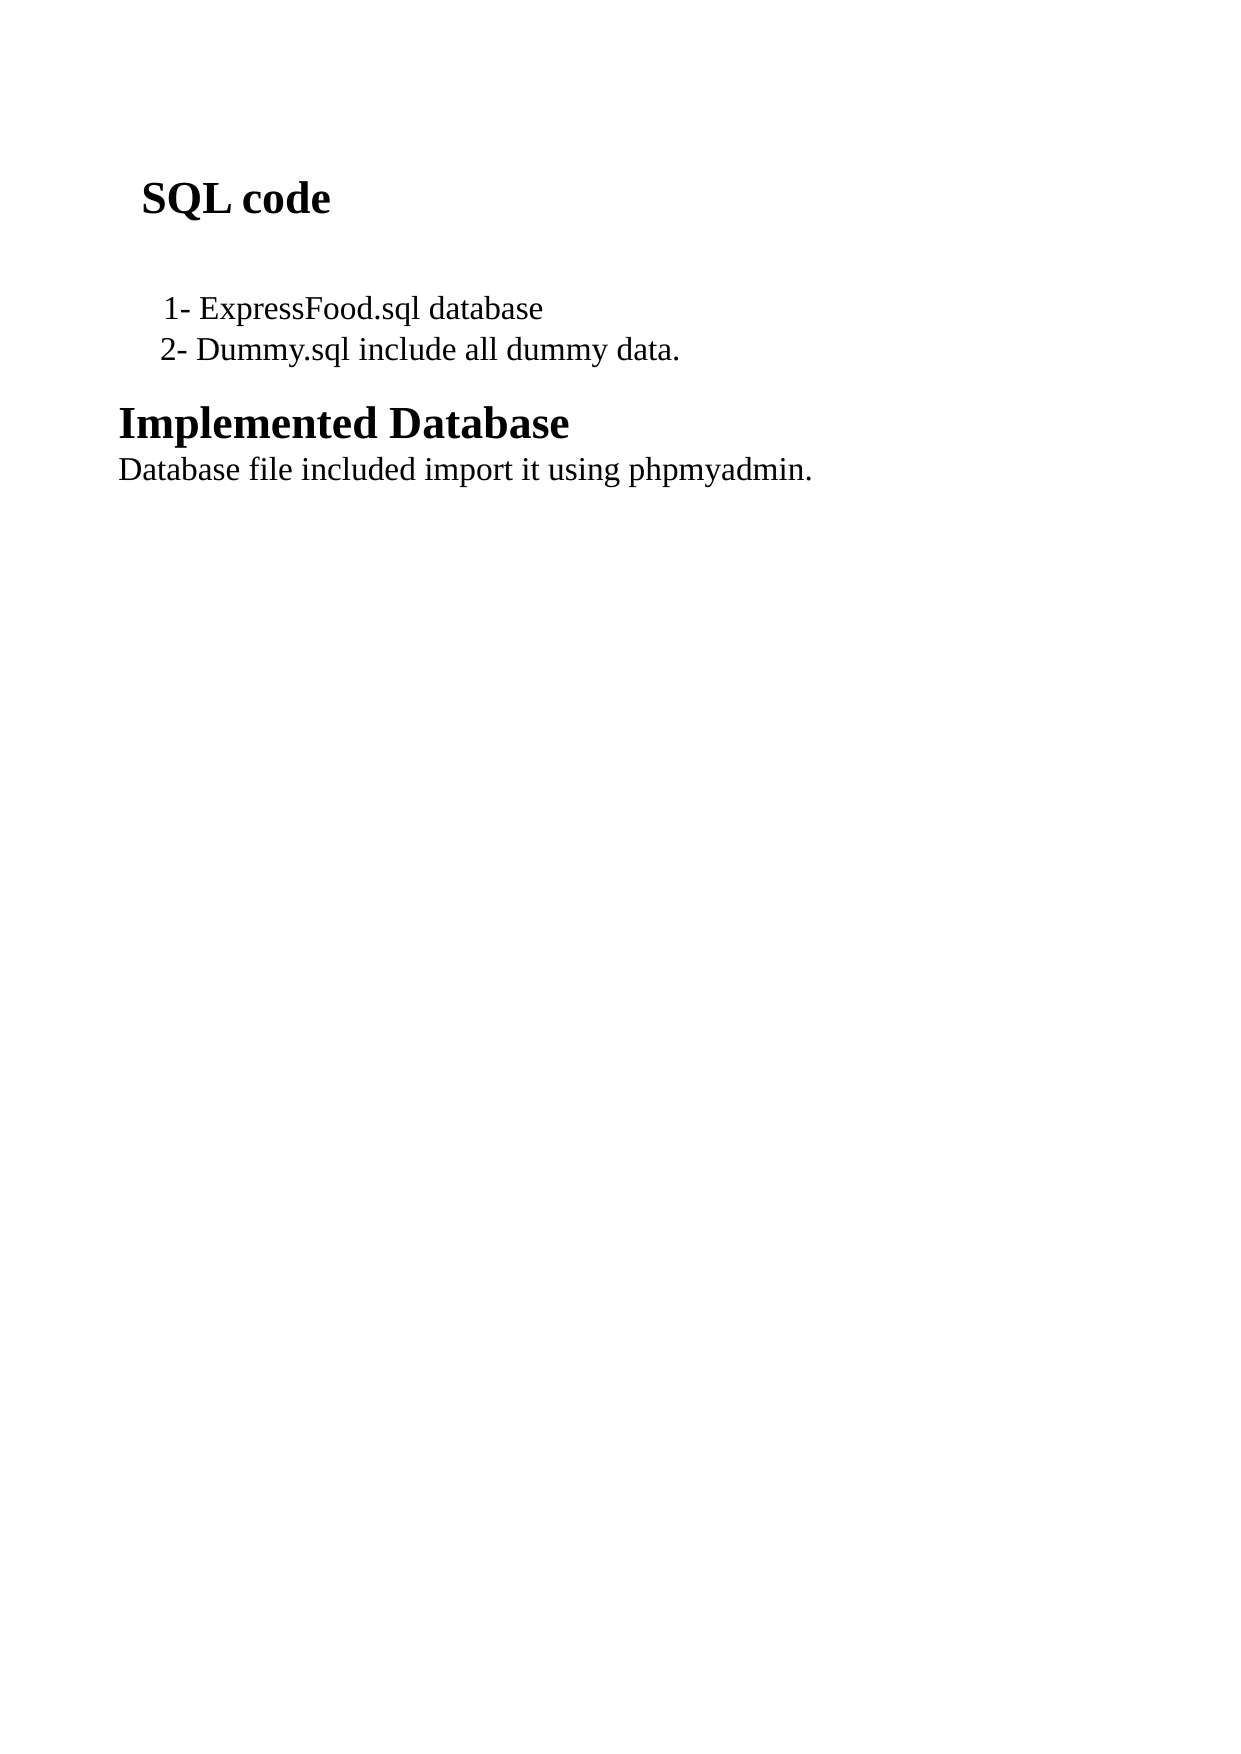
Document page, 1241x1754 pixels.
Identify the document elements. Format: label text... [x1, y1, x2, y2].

text SQL code [118, 171, 1122, 223]
text Database file included import it using phpmyadmin. [118, 449, 1122, 487]
text Implemented Database [118, 396, 1122, 449]
text 2- Dummy.sql include all dummy data. [118, 329, 1122, 367]
text 1- ExpressFood.sql database [118, 276, 1122, 329]
